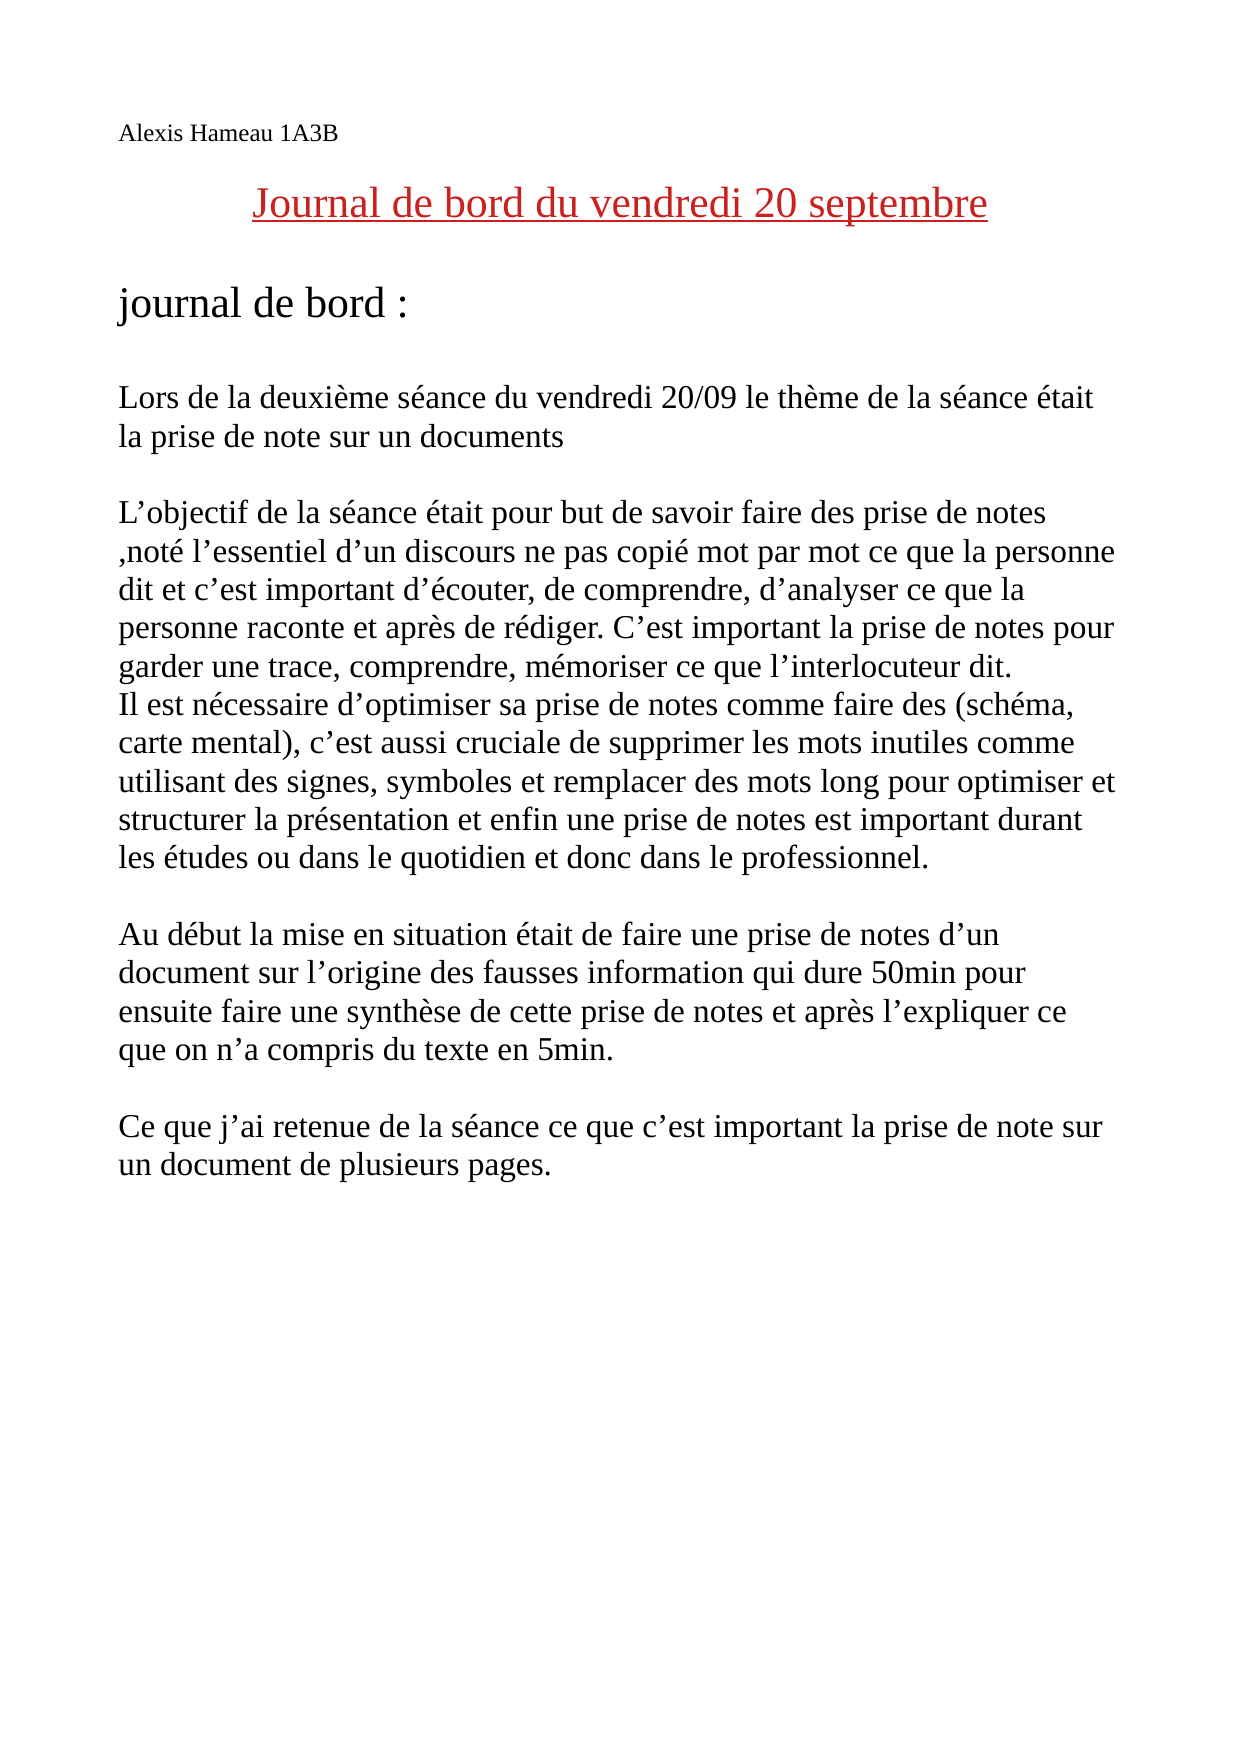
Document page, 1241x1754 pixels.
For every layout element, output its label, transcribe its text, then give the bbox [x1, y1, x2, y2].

text L’objectif de la séance était pour but de savoir faire des prise de notes [118, 493, 1122, 531]
text Lors de la deuxième séance du vendredi 20/09 le thème de la séance était la prise de note sur un documents [118, 378, 1122, 454]
text Ce que j’ai retenue de la séance ce que c’est important la prise de note sur un document de plusieurs pages. [118, 1106, 1122, 1183]
text Il est nécessaire d’optimiser sa prise de notes comme faire des (schéma, carte mental), c’est aussi cruciale de supprimer les mots inutiles comme utilisant des signes, symboles et remplacer des mots long pour optimiser et structurer la présentation et enfin une prise de notes est important durant les études ou dans le quotidien et donc dans le professionnel. [118, 684, 1122, 876]
text ,noté l’essentiel d’un discours ne pas copié mot par mot ce que la personne dit et c’est important d’écouter, de comprendre, d’analyser ce que la personne raconte et après de rédiger. C’est important la prise de notes pour garder une trace, comprendre, mémoriser ce que l’interlocuteur dit. [118, 531, 1122, 684]
text Journal de bord du vendredi 20 septembre [118, 176, 1122, 227]
text journal de bord : [118, 277, 1122, 327]
text Au début la mise en situation était de faire une prise de notes d’un document sur l’origine des fausses information qui dure 50min pour ensuite faire une synthèse de cette prise de notes et après l’expliquer ce que on n’a compris du texte en 5min. [118, 914, 1122, 1068]
